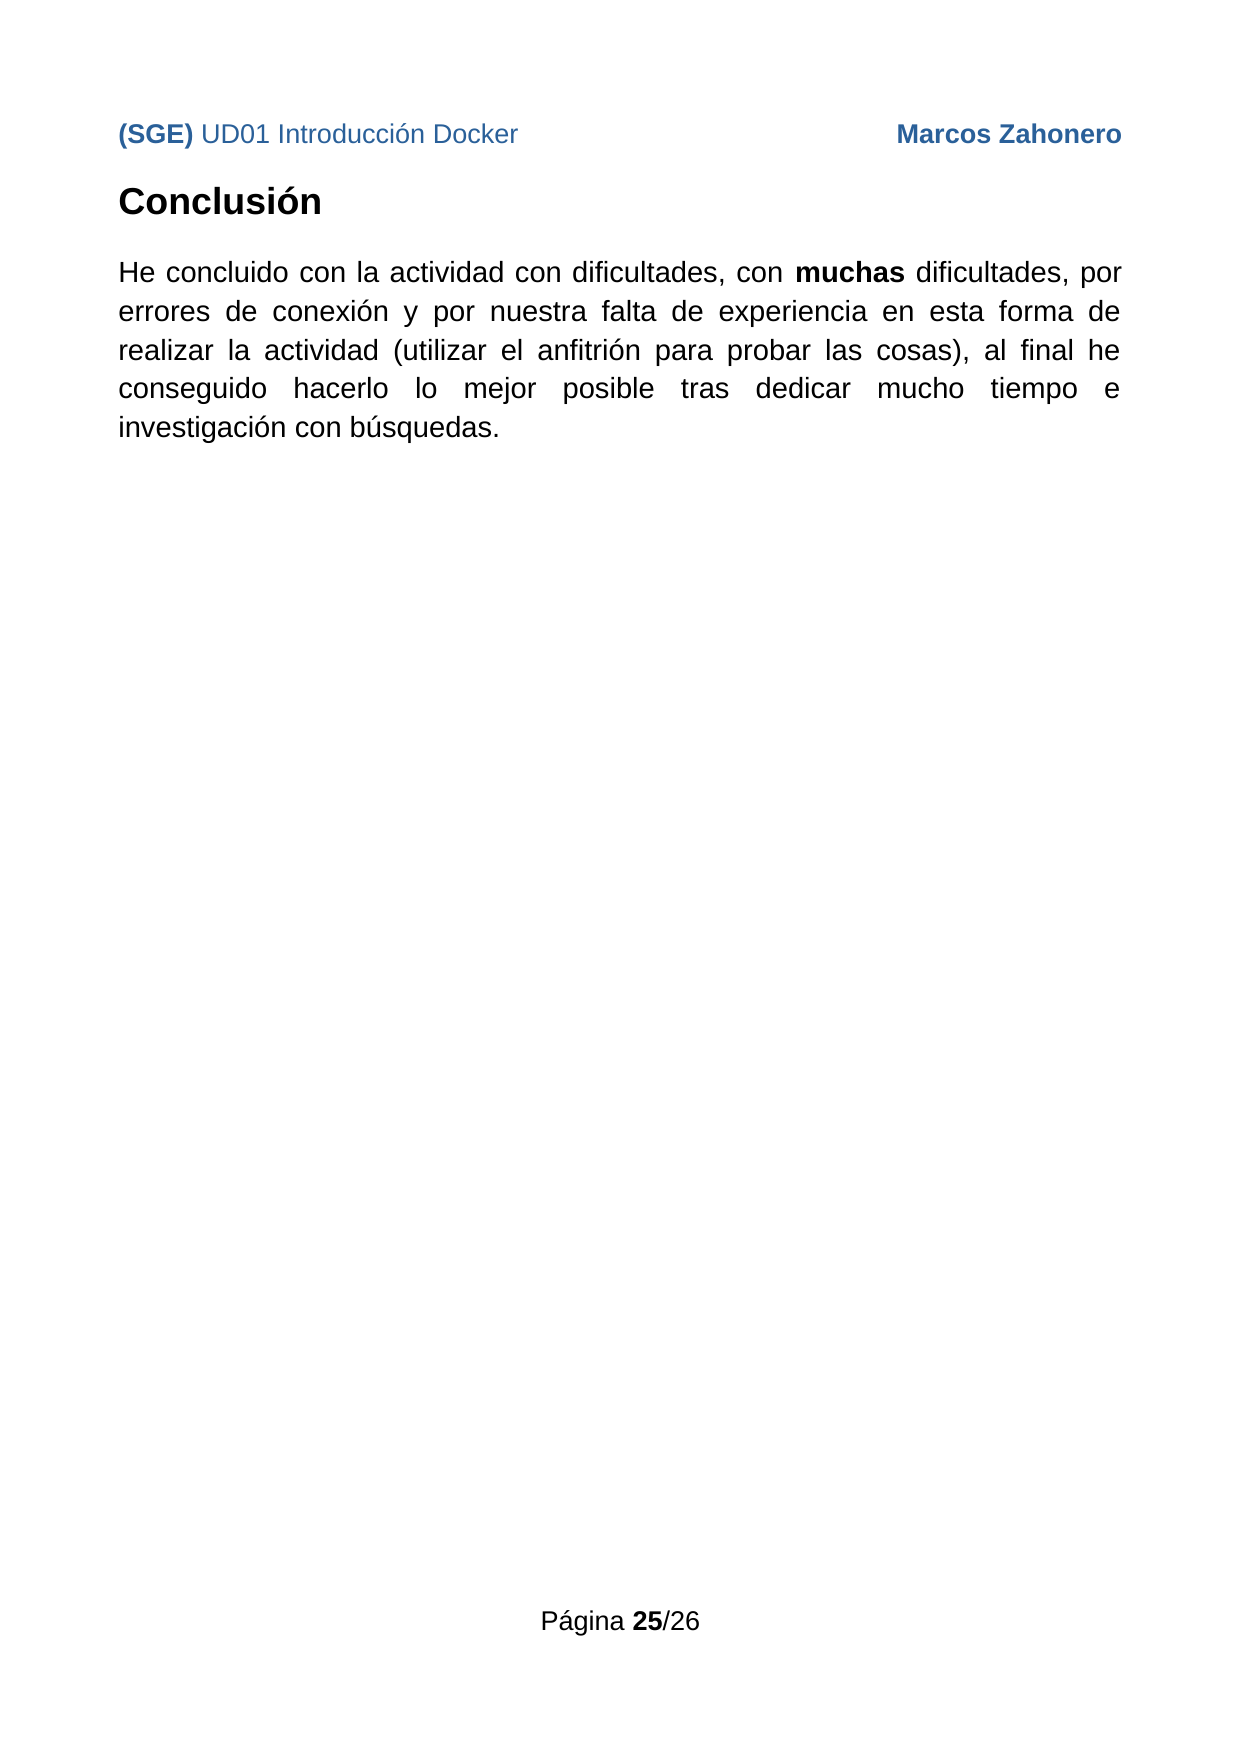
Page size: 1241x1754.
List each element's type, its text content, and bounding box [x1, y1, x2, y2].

subtitle Conclusión [118, 179, 1122, 222]
text He concluido con la actividad con dificultades, con muchas dificultades, por errores de conexión y por nuestra falta de experiencia en esta forma de realizar la actividad (utilizar el anfitrión para probar las cosas), al final he conseguido hacerlo lo mejor posible tras dedicar mucho tiempo e investigación con búsquedas. [118, 256, 1122, 443]
